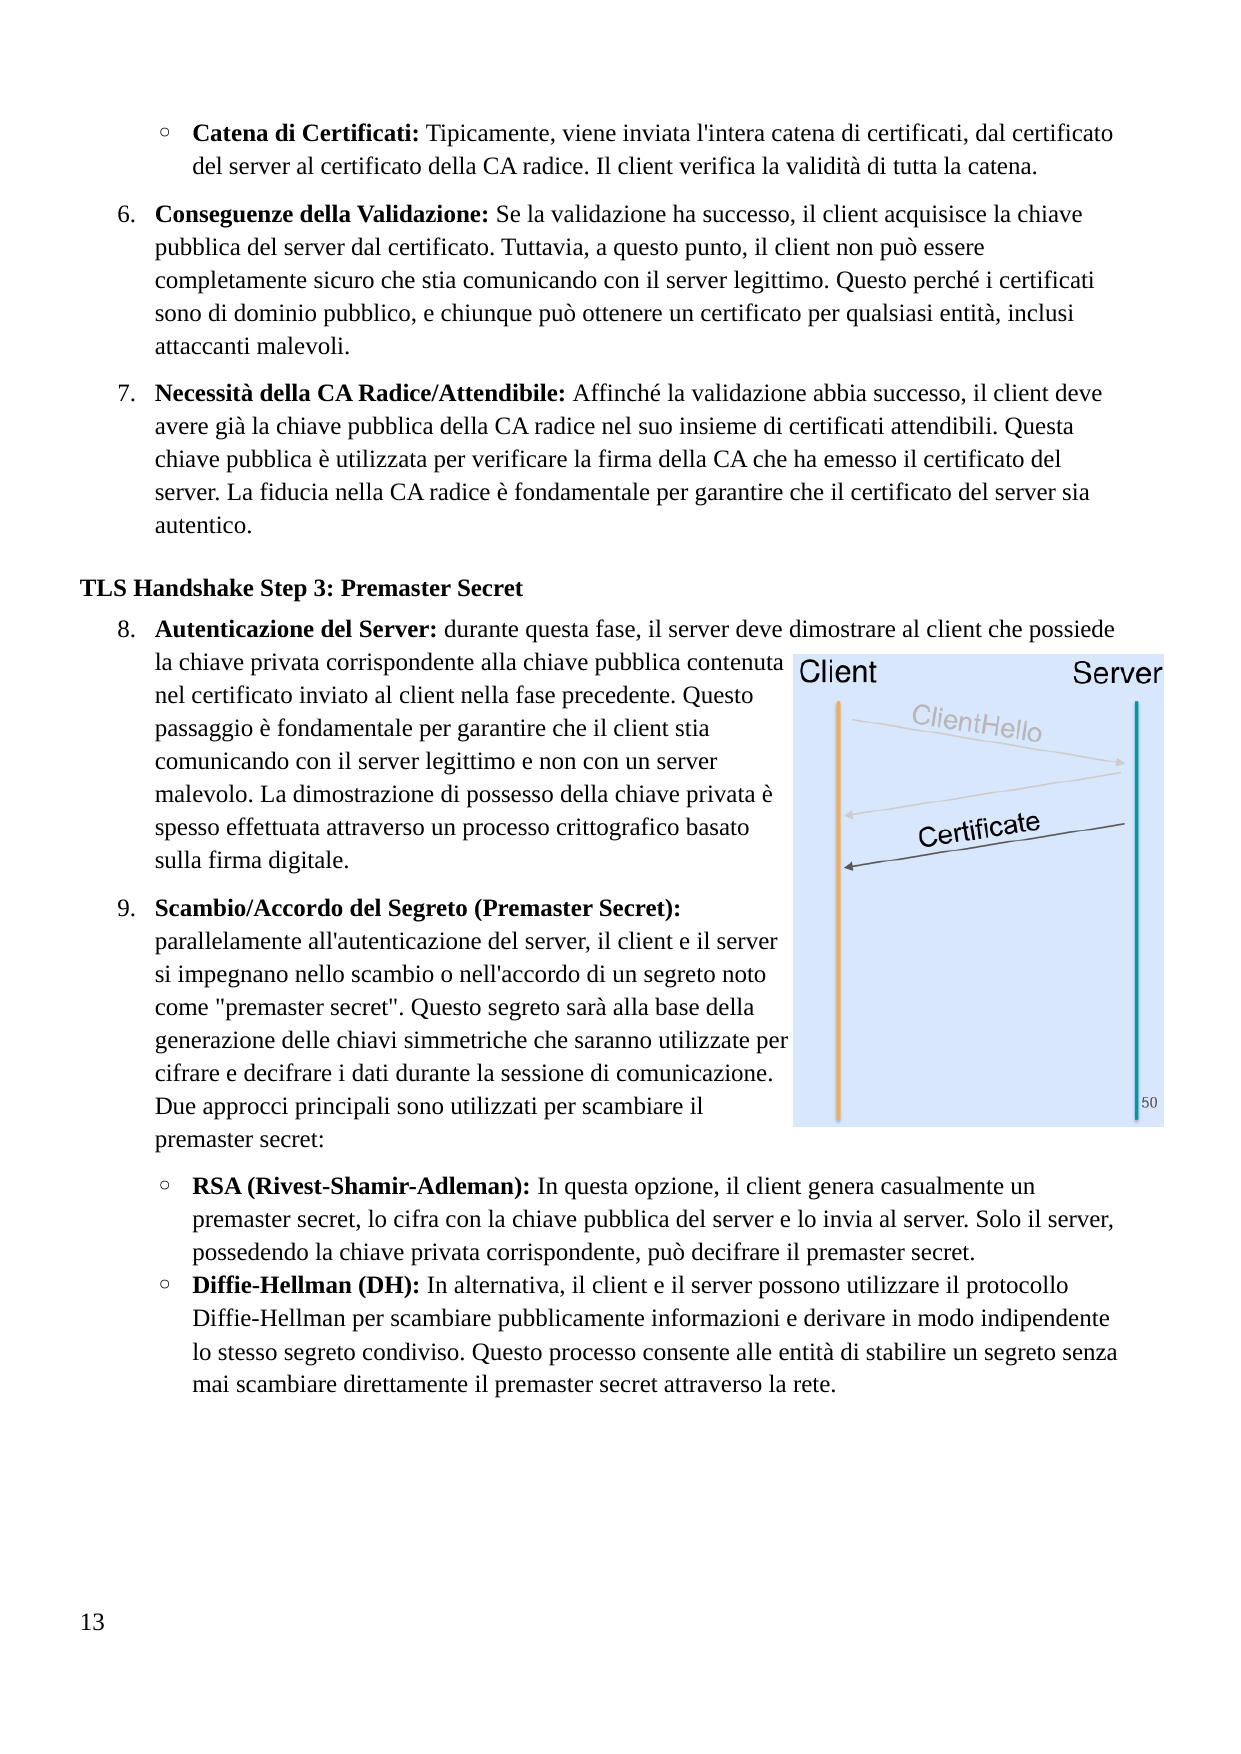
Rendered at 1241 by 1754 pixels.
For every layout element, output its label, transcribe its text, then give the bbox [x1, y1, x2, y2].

list Catena di Certificati: Tipicamente, viene inviata l'intera catena di certificati, dal certificato del server al certificato della CA radice. Il client verifica la validità di tutta la catena. [154, 118, 1122, 180]
list Scambio/Accordo del Segreto (Premaster Secret): parallelamente all'autenticazione del server, il client e il server si impegnano nello scambio o nell'accordo di un segreto noto come "premaster secret". Questo segreto sarà alla base della generazione delle chiavi simmetriche che saranno utilizzate per cifrare e decifrare i dati durante la sessione di comunicazione. Due approcci principali sono utilizzati per scambiare il premaster secret: [117, 893, 1122, 1153]
list Diffie-Hellman (DH): In alternativa, il client e il server possono utilizzare il protocollo Diffie-Hellman per scambiare pubblicamente informazioni e derivare in modo indipendente lo stesso segreto condiviso. Questo processo consente alle entità di stabilire un segreto senza mai scambiare direttamente il premaster secret attraverso la rete. [154, 1271, 1122, 1398]
list Conseguenze della Validazione: Se la validazione ha successo, il client acquisisce la chiave pubblica del server dal certificato. Tuttavia, a questo punto, il client non può essere completamente sicuro che stia comunicando con il server legittimo. Questo perché i certificati sono di dominio pubblico, e chiunque può ottenere un certificato per qualsiasi entità, inclusi attaccanti malevoli. [117, 199, 1122, 359]
list RSA (Rivest-Shamir-Adleman): In questa opzione, il client genera casualmente un premaster secret, lo cifra con la chiave pubblica del server e lo invia al server. Solo il server, possedendo la chiave privata corrispondente, può decifrare il premaster secret. [154, 1171, 1122, 1266]
list Necessità della CA Radice/Attendibile: Affinché la validazione abbia successo, il client deve avere già la chiave pubblica della CA radice nel suo insieme di certificati attendibili. Questa chiave pubblica è utilizzata per verificare la firma della CA che ha emesso il certificato del server. La fiducia nella CA radice è fondamentale per garantire che il certificato del server sia autentico. [117, 378, 1122, 539]
list Autenticazione del Server: durante questa fase, il server deve dimostrare al client che possiede la chiave privata corrispondente alla chiave pubblica contenuta nel certificato inviato al client nella fase precedente. Questo passaggio è fondamentale per garantire che il client stia comunicando con il server legittimo e non con un server malevolo. La dimostrazione di possesso della chiave privata è spesso effettuata attraverso un processo crittografico basato sulla firma digitale. [117, 614, 1122, 874]
picture [792, 654, 1164, 1127]
subtitle TLS Handshake Step 3: Premaster Secret [79, 573, 1122, 601]
